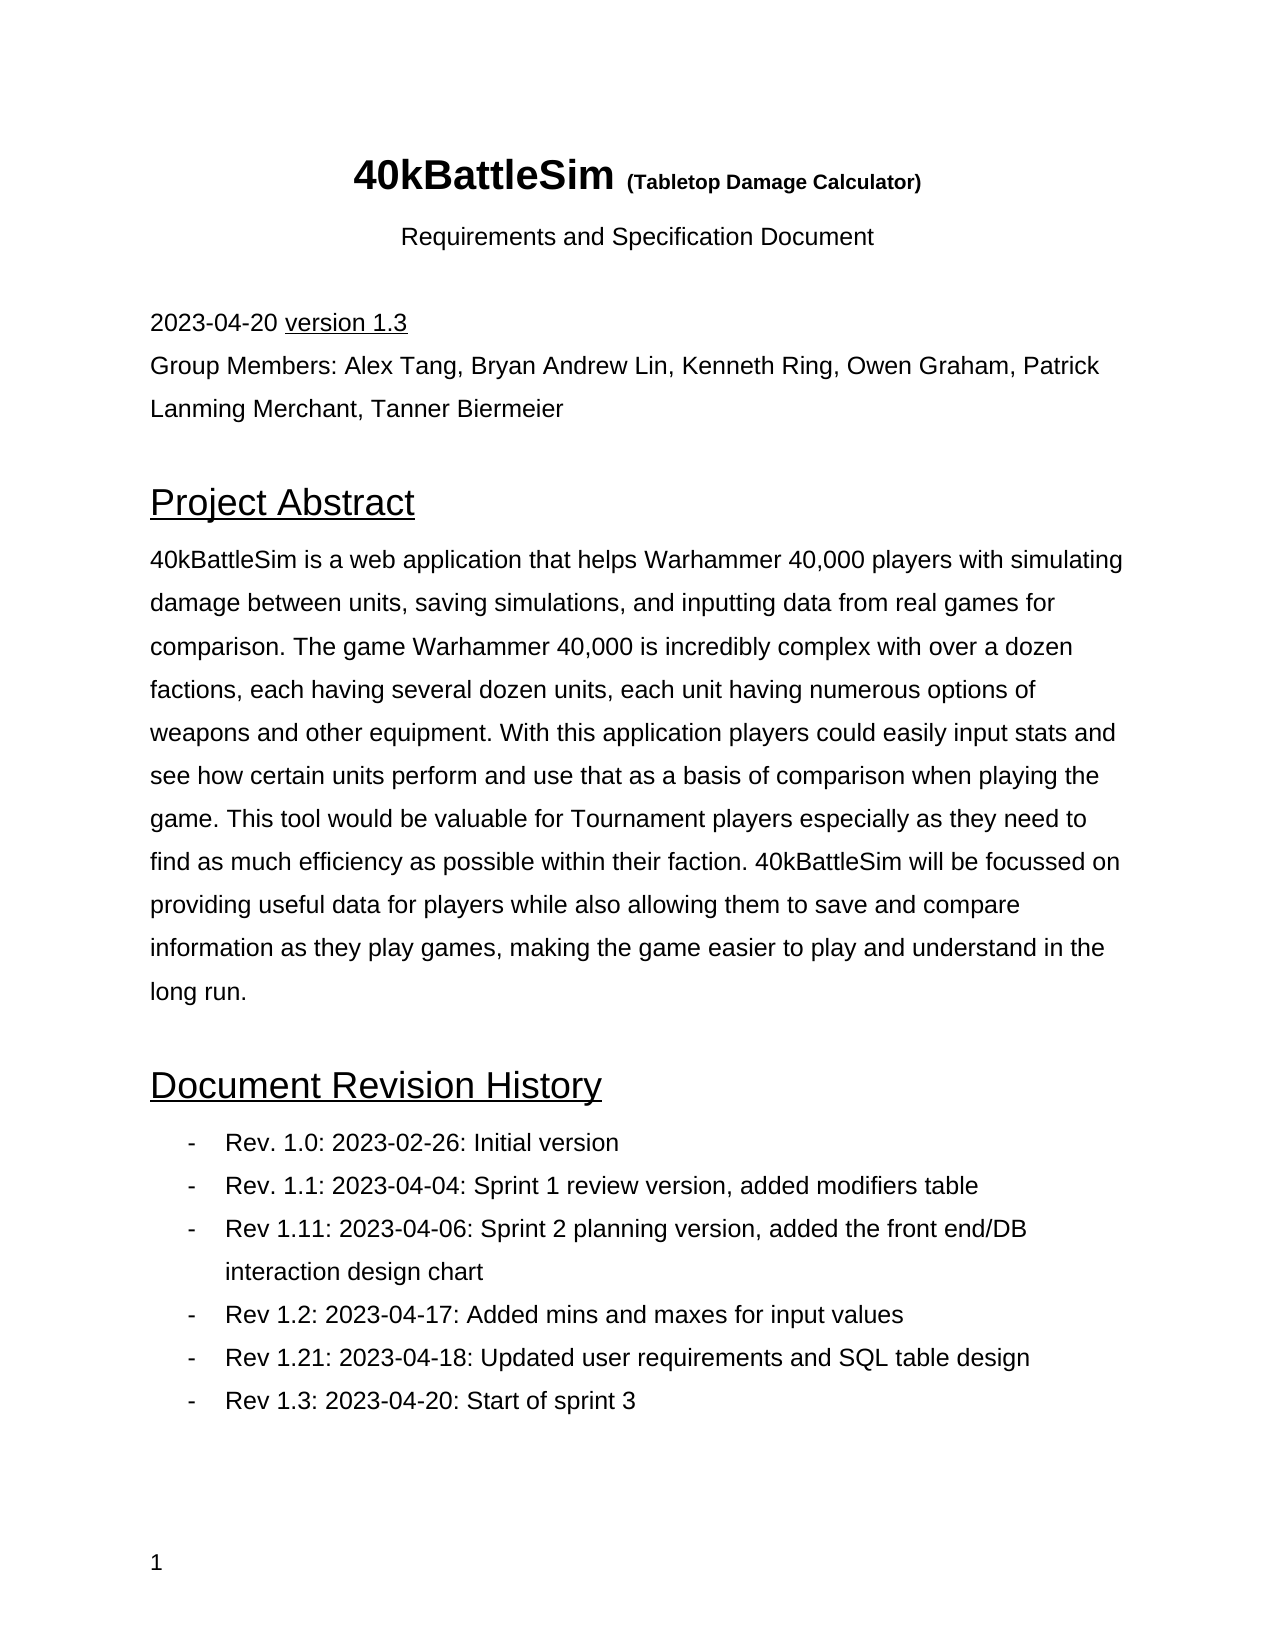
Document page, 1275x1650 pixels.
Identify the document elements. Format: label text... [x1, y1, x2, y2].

list Rev. 1.0: 2023-02-26: Initial version [187, 1127, 1125, 1156]
text Requirements and Specification Document [150, 222, 1125, 251]
list Rev 1.3: 2023-04-20: Start of sprint 3 [187, 1386, 1125, 1415]
text 40kBattleSim (Tabletop Damage Calculator) [150, 150, 1125, 198]
text Group Members: Alex Tang, Bryan Andrew Lin, Kenneth Ring, Owen Graham, Patrick Lanming Merchant, Tanner Biermeier [150, 351, 1125, 423]
list Rev 1.2: 2023-04-17: Added mins and maxes for input values [187, 1300, 1125, 1329]
text Document Revision History [150, 1063, 1125, 1106]
list Rev 1.11: 2023-04-06: Sprint 2 planning version, added the front end/DB interaction design chart [187, 1214, 1125, 1286]
text 40kBattleSim is a web application that helps Warhammer 40,000 players with simulating damage between units, saving simulations, and inputting data from real games for comparison. The game Warhammer 40,000 is incredibly complex with over a dozen factions, each having several dozen units, each unit having numerous options of weapons and other equipment. With this application players could easily input stats and see how certain units perform and use that as a basis of comparison when playing the game. This tool would be valuable for Tournament players especially as they need to find as much efficiency as possible within their faction. 40kBattleSim will be focussed on providing useful data for players while also allowing them to save and compare information as they play games, making the game easier to play and understand in the long run. [150, 545, 1125, 1005]
list Rev 1.21: 2023-04-18: Updated user requirements and SQL table design [187, 1343, 1125, 1372]
list Rev. 1.1: 2023-04-04: Sprint 1 review version, added modifiers table [187, 1171, 1125, 1199]
text 2023-04-20 version 1.3 [150, 308, 1125, 337]
text Project Abstract [150, 481, 1125, 524]
